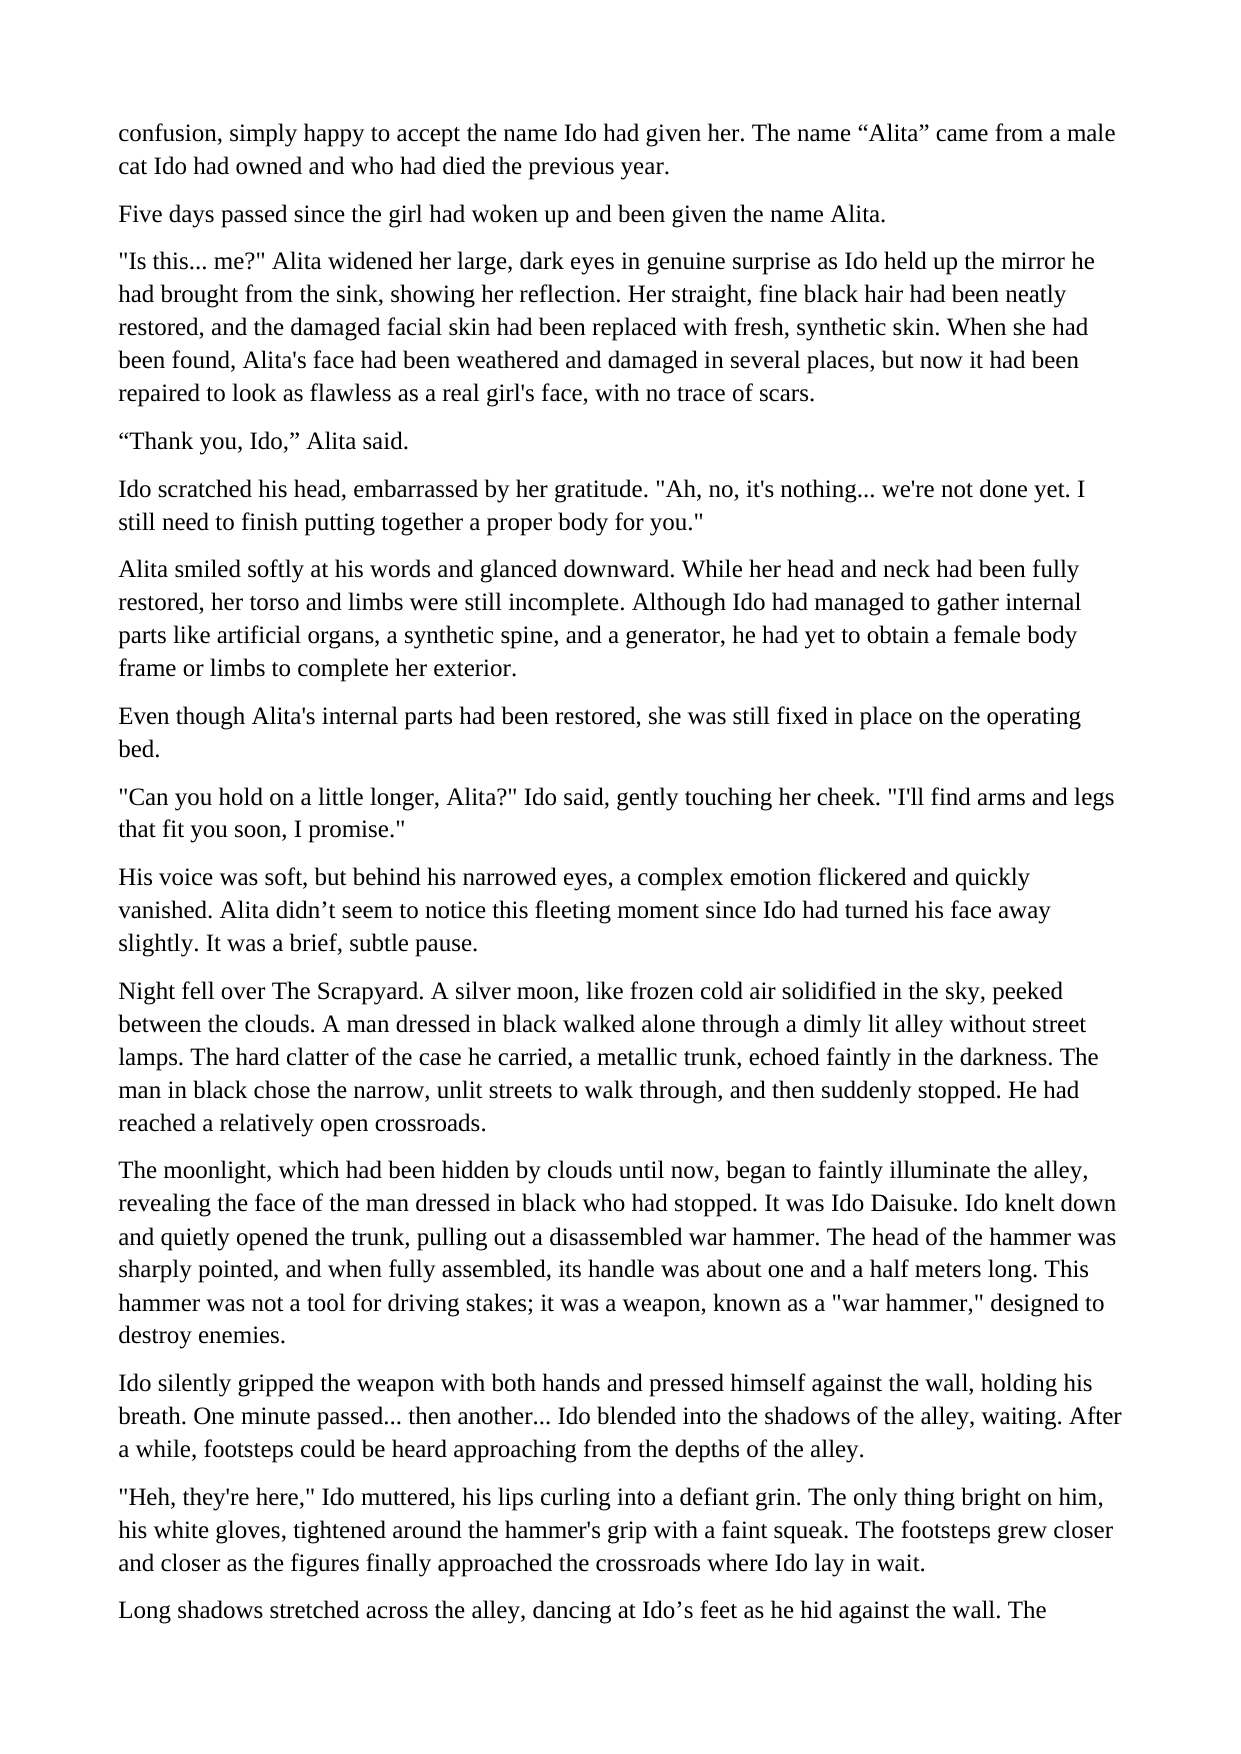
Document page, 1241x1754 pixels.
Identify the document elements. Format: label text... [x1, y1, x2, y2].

text Alita smiled softly at his words and glanced downward. While her head and neck had been fully restored, her torso and limbs were still incomplete. Although Ido had managed to gather internal parts like artificial organs, a synthetic spine, and a generator, he had yet to obtain a female body frame or limbs to complete her exterior. [118, 554, 1122, 682]
text Even though Alita's internal parts had been restored, she was still fixed in place on the operating bed. [118, 701, 1122, 763]
text Long shadows stretched across the alley, dancing at Ido’s feet as he hid against the wall. The [118, 1596, 1122, 1624]
text "Can you hold on a little longer, Alita?" Ido said, gently touching her cheek. "I'll find arms and legs that fit you soon, I promise." [118, 782, 1122, 843]
text Five days passed since the girl had woken up and been given the name Alita. [118, 199, 1122, 227]
text The moonlight, which had been hidden by clouds until now, began to faintly illuminate the alley, revealing the face of the man dressed in black who had stopped. It was Ido Daisuke. Ido knelt down and quietly opened the trunk, pulling out a disassembled war hammer. The head of the hammer was sharply pointed, and when fully assembled, its handle was about one and a half meters long. This hammer was not a tool for driving stakes; it was a weapon, known as a "war hammer," designed to destroy enemies. [118, 1156, 1122, 1349]
text His voice was soft, but behind his narrowed eyes, a complex emotion flickered and quickly vanished. Alita didn’t seem to notice this fleeting moment since Ido had turned his face away slightly. It was a brief, subtle pause. [118, 862, 1122, 957]
text Night fell over The Scrapyard. A silver moon, like frozen cold air solidified in the sky, peeked between the clouds. A man dressed in black walked alone through a dimly lit alley without street lamps. The hard clatter of the case he carried, a metallic trunk, echoed faintly in the darkness. The man in black chose the narrow, unlit streets to walk through, and then suddenly stopped. He had reached a relatively open crossroads. [118, 976, 1122, 1137]
text “Thank you, Ido,” Alita said. [118, 426, 1122, 455]
text "Heh, they're here," Ido muttered, his lips curling into a defiant grin. The only thing bright on him, his white gloves, tightened around the hammer's grip with a faint squeak. The footsteps grew closer and closer as the figures finally approached the crossroads where Ido lay in wait. [118, 1482, 1122, 1577]
text confusion, simply happy to accept the name Ido had given her. The name “Alita” came from a male cat Ido had owned and who had died the previous year. [118, 118, 1122, 180]
text Ido scratched his head, embarrassed by her gratitude. "Ah, no, it's nothing... we're not done yet. I still need to finish putting together a proper body for you." [118, 474, 1122, 535]
text "Is this... me?" Alita widened her large, dark eyes in genuine surprise as Ido held up the mirror he had brought from the sink, showing her reflection. Her straight, fine black hair had been neatly restored, and the damaged facial skin had been replaced with fresh, synthetic skin. When she had been found, Alita's face had been weathered and damaged in several places, but now it had been repaired to look as flawless as a real girl's face, with no trace of scars. [118, 246, 1122, 407]
text Ido silently gripped the weapon with both hands and pressed himself against the wall, holding his breath. One minute passed... then another... Ido blended into the shadows of the alley, waiting. After a while, footsteps could be heard approaching from the depths of the alley. [118, 1368, 1122, 1463]
